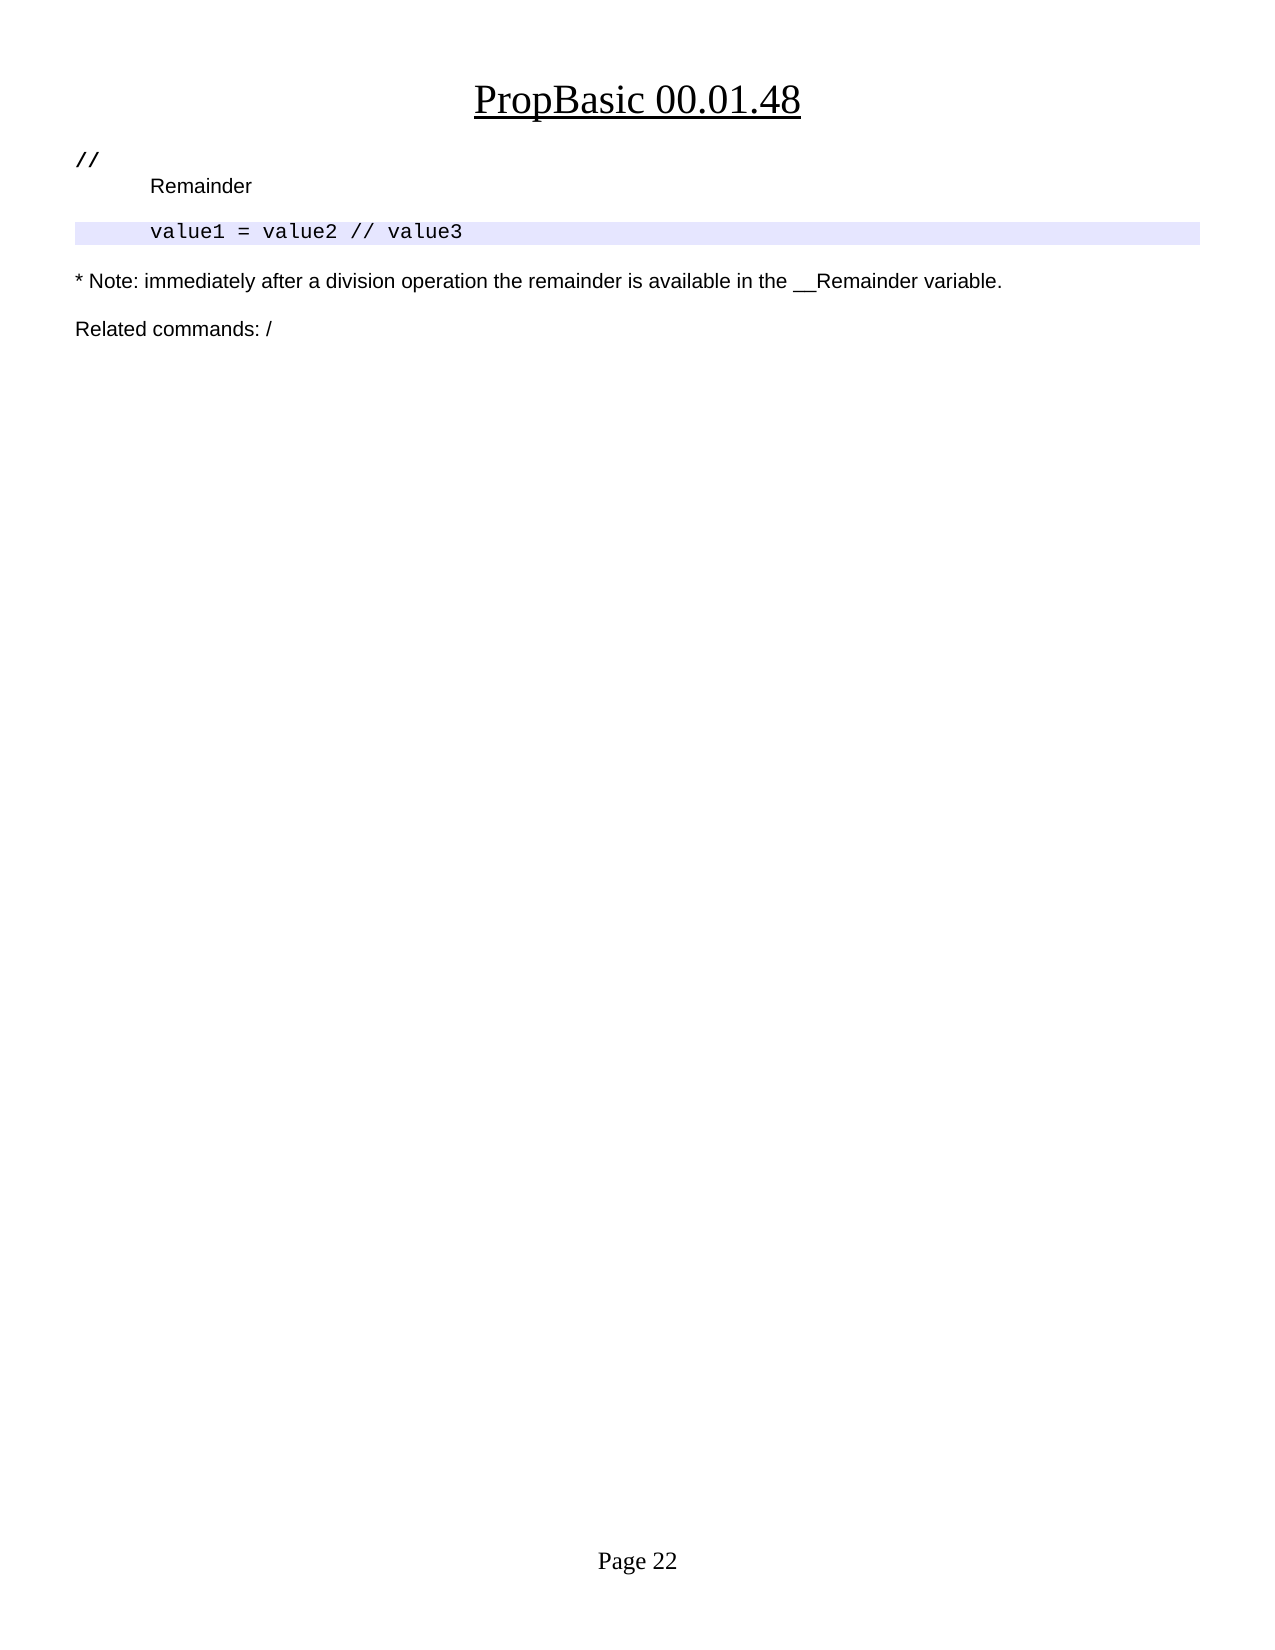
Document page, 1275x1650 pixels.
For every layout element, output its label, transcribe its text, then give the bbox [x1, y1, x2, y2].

text // [75, 150, 1200, 174]
text * Note: immediately after a division operation the remainder is available in the __Remainder variable. [75, 269, 1200, 293]
text value1 = value2 // value3 [75, 222, 1200, 245]
text Remainder [75, 174, 1200, 198]
text Related commands: / [75, 317, 1200, 341]
